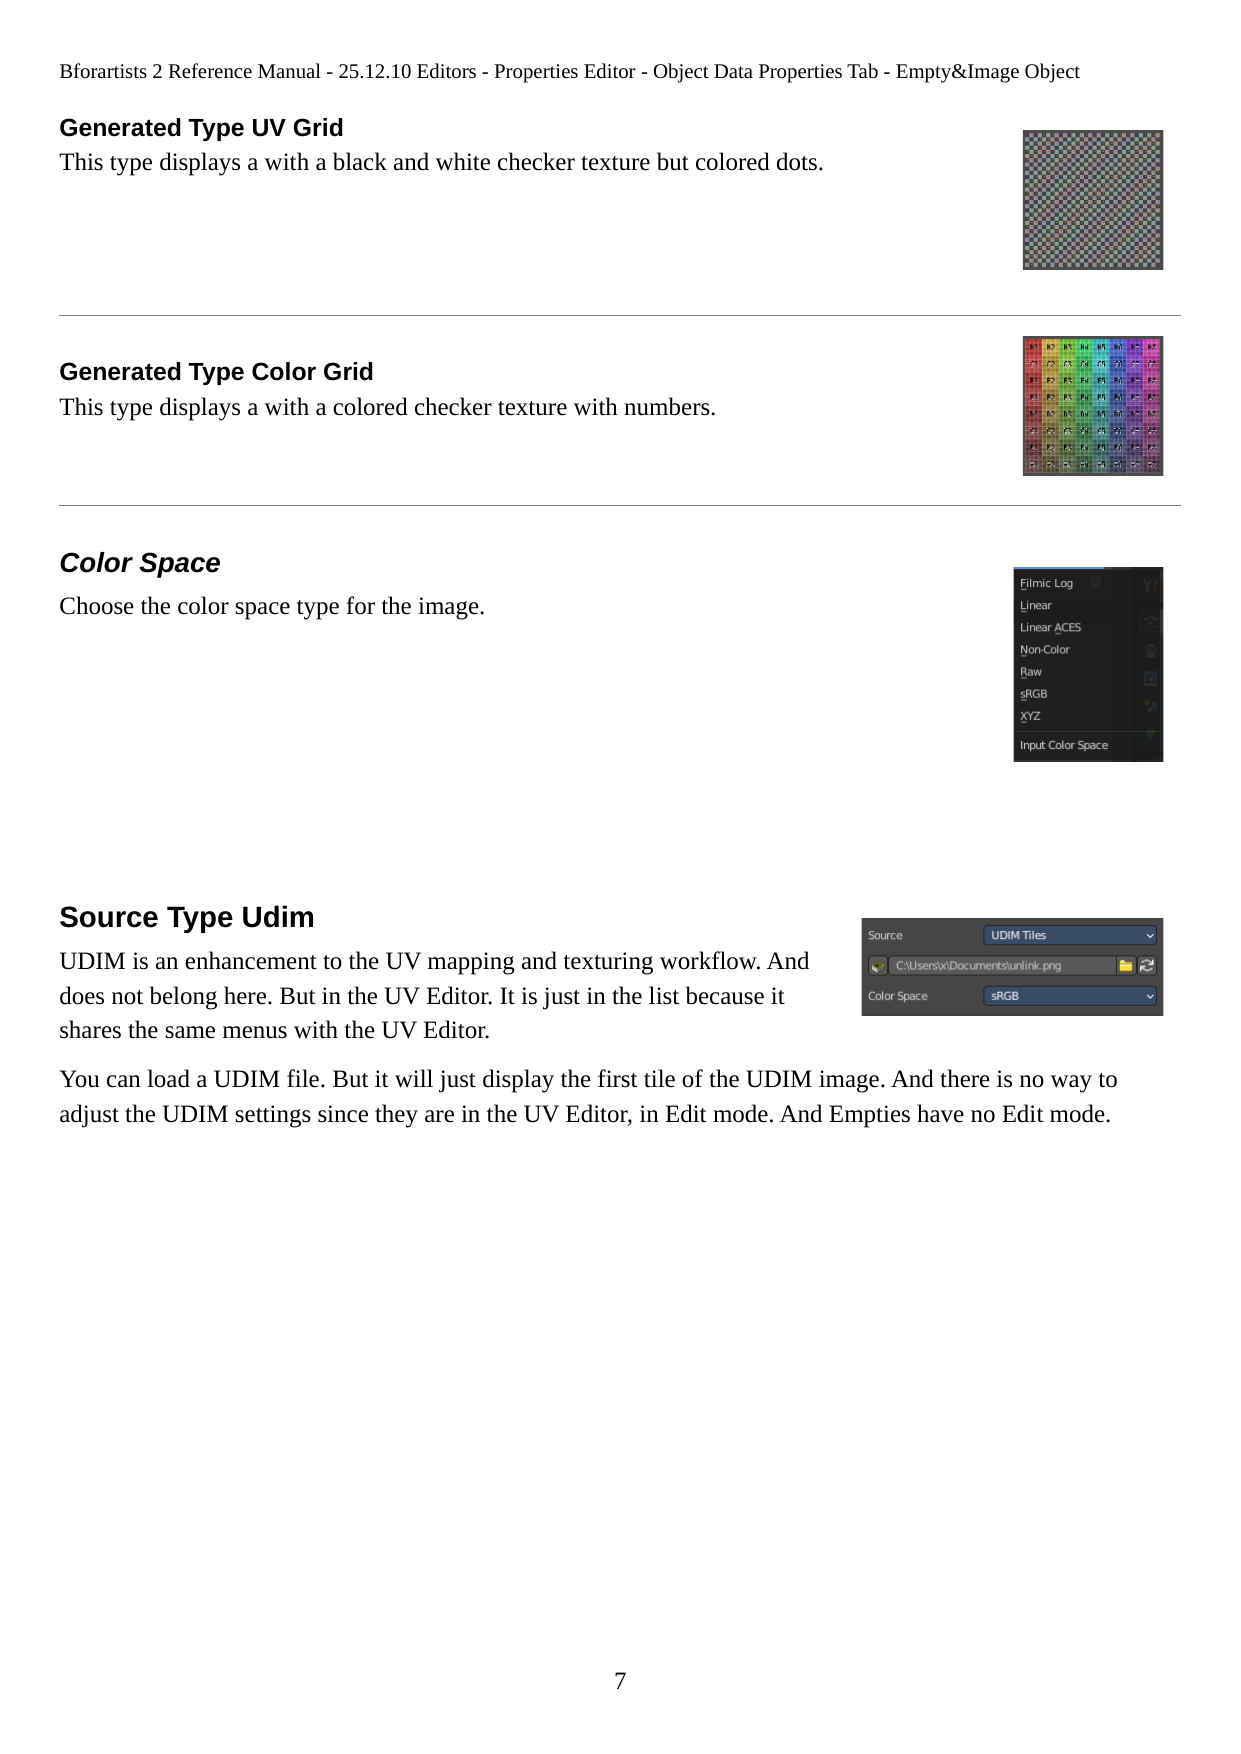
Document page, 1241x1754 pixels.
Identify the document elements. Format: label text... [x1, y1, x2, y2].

subtitle Color Space [59, 547, 1181, 579]
text This type displays a with a black and white checker texture but colored dots. [59, 147, 1022, 176]
text UDIM is an enhancement to the UV mapping and texturing workflow. And does not belong here. But in the UV Editor. It is just in the list because it shares the same menus with the UV Editor. [59, 946, 1181, 1044]
picture [1013, 567, 1164, 762]
text Choose the color space type for the image. [59, 591, 1013, 620]
text You can load a UDIM file. But it will just display the first tile of the UDIM image. And there is no way to adjust the UDIM settings since they are in the UV Editor, in Edit mode. And Empties have no Edit mode. [59, 1064, 1181, 1128]
picture [861, 918, 1164, 1016]
subtitle Generated Type UV Grid [59, 113, 1181, 141]
subtitle Generated Type Color Grid [59, 357, 1022, 386]
subtitle Source Type Udim [59, 900, 1181, 934]
picture [1022, 130, 1164, 270]
text This type displays a with a colored checker texture with numbers. [59, 392, 1022, 421]
picture [1022, 336, 1164, 476]
